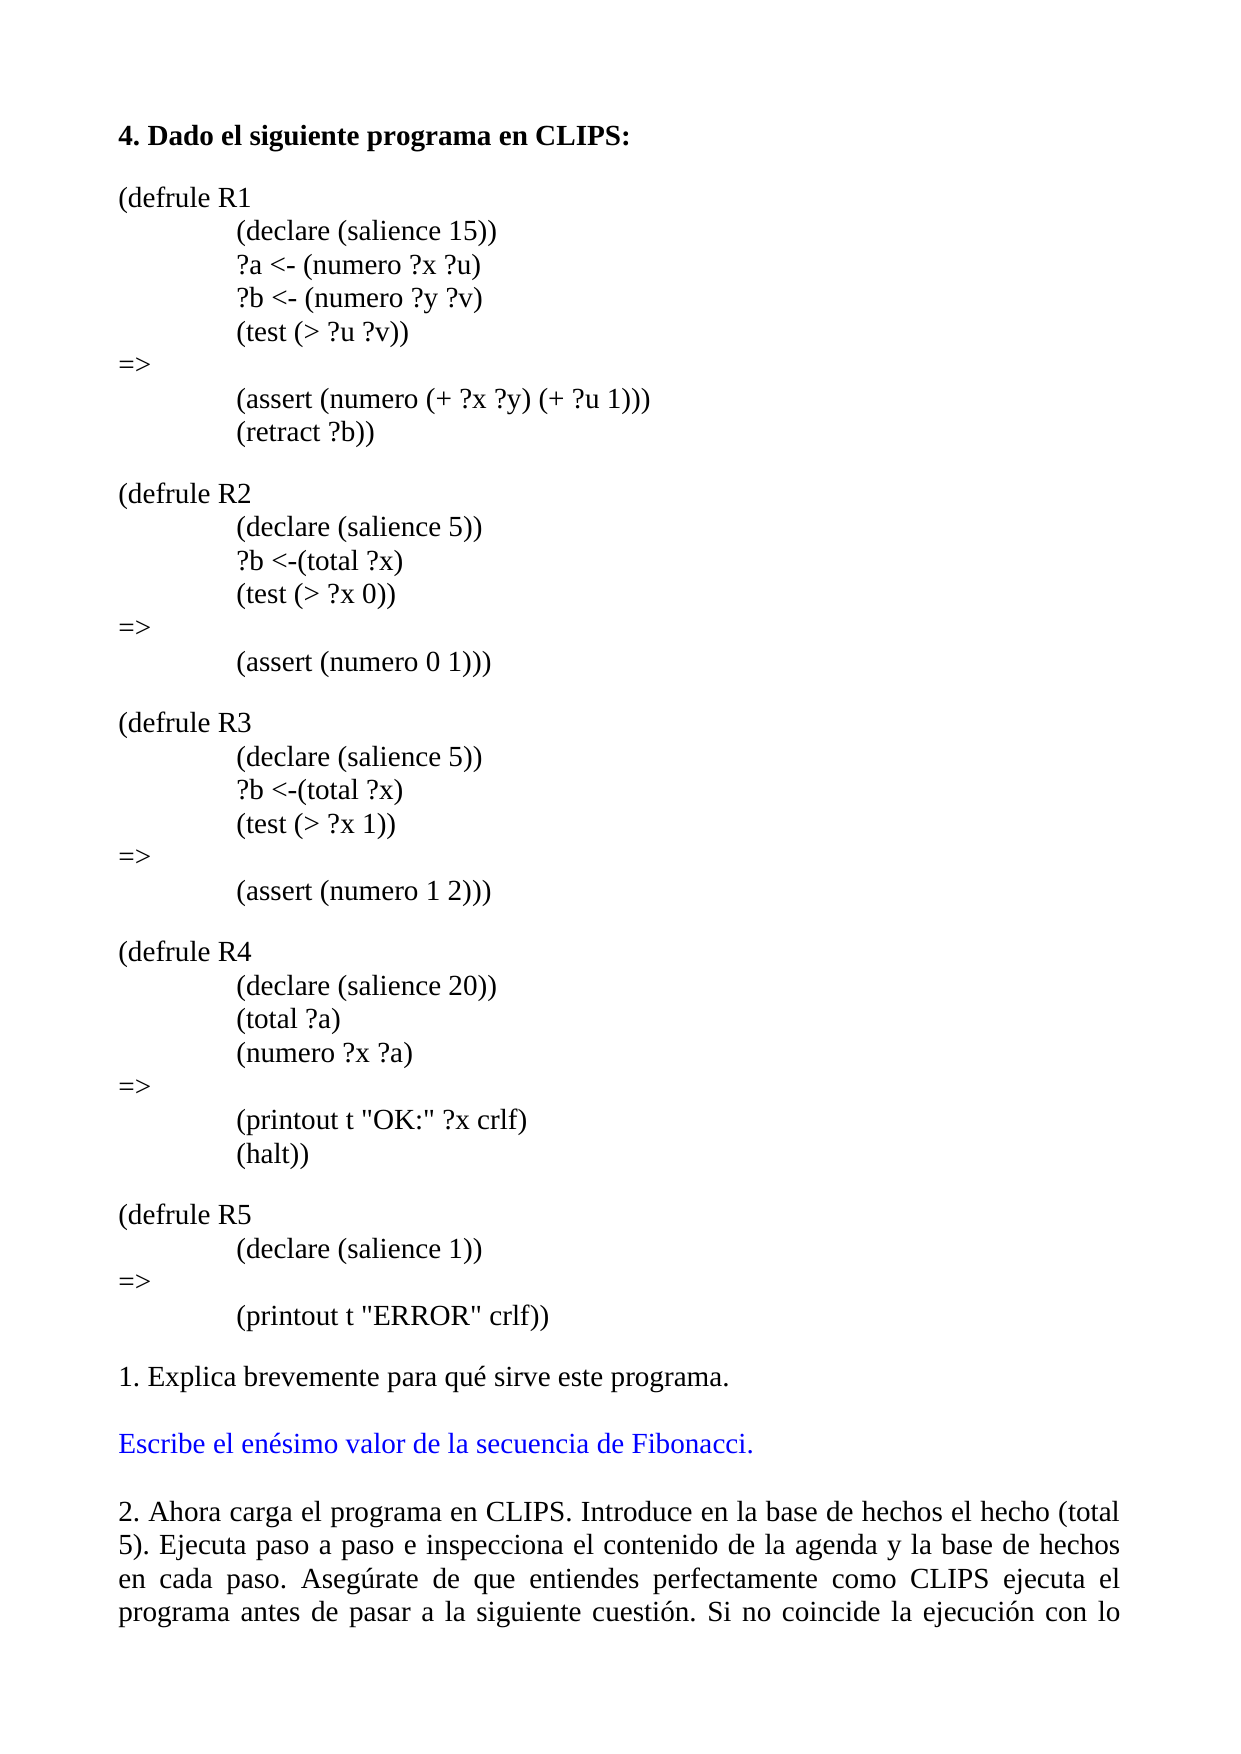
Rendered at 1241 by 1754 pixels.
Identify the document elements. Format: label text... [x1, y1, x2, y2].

text (assert (numero 1 2))) [118, 873, 1122, 907]
text (declare (salience 1)) [118, 1231, 1122, 1264]
text => [118, 1264, 1122, 1298]
text (defrule R1 [118, 180, 1122, 213]
text ?b <- (numero ?y ?v) [118, 280, 1122, 314]
text (test (> ?x 1)) [118, 806, 1122, 839]
text => [118, 1069, 1122, 1102]
text (halt)) [118, 1136, 1122, 1169]
text (total ?a) [118, 1002, 1122, 1035]
text (printout t "OK:" ?x crlf) [118, 1102, 1122, 1136]
text => [118, 347, 1122, 381]
text (test (> ?u ?v)) [118, 314, 1122, 347]
text Escribe el enésimo valor de la secuencia de Fibonacci. [118, 1427, 1122, 1460]
text (defrule R4 [118, 934, 1122, 968]
text ?b <-(total ?x) [118, 543, 1122, 577]
text (printout t "ERROR" crlf)) [118, 1298, 1122, 1332]
text (numero ?x ?a) [118, 1035, 1122, 1069]
text => [118, 610, 1122, 644]
text (declare (salience 5)) [118, 739, 1122, 772]
text (declare (salience 15)) [118, 213, 1122, 247]
text (declare (salience 20)) [118, 968, 1122, 1002]
text => [118, 839, 1122, 873]
text 1. Explica brevemente para qué sirve este programa. [118, 1359, 1122, 1393]
text 4. Dado el siguiente programa en CLIPS: [118, 118, 1122, 152]
text (test (> ?x 0)) [118, 577, 1122, 610]
text ?a <- (numero ?x ?u) [118, 247, 1122, 280]
text (retract ?b)) [118, 414, 1122, 448]
text (declare (salience 5)) [118, 509, 1122, 543]
text 2. Ahora carga el programa en CLIPS. Introduce en la base de hechos el hecho (total 5). Ejecuta paso a paso e inspecciona el contenido de la agenda y la base de hechos en cada paso. Asegúrate de que entiendes perfectamente como CLIPS ejecuta el programa antes de pasar a la siguiente cuestión. Si no coincide la ejecución con lo [118, 1494, 1122, 1628]
text (defrule R5 [118, 1197, 1122, 1231]
text (assert (numero 0 1))) [118, 644, 1122, 677]
text ?b <-(total ?x) [118, 772, 1122, 806]
text (defrule R2 [118, 476, 1122, 509]
text (assert (numero (+ ?x ?y) (+ ?u 1))) [118, 381, 1122, 414]
text (defrule R3 [118, 705, 1122, 739]
